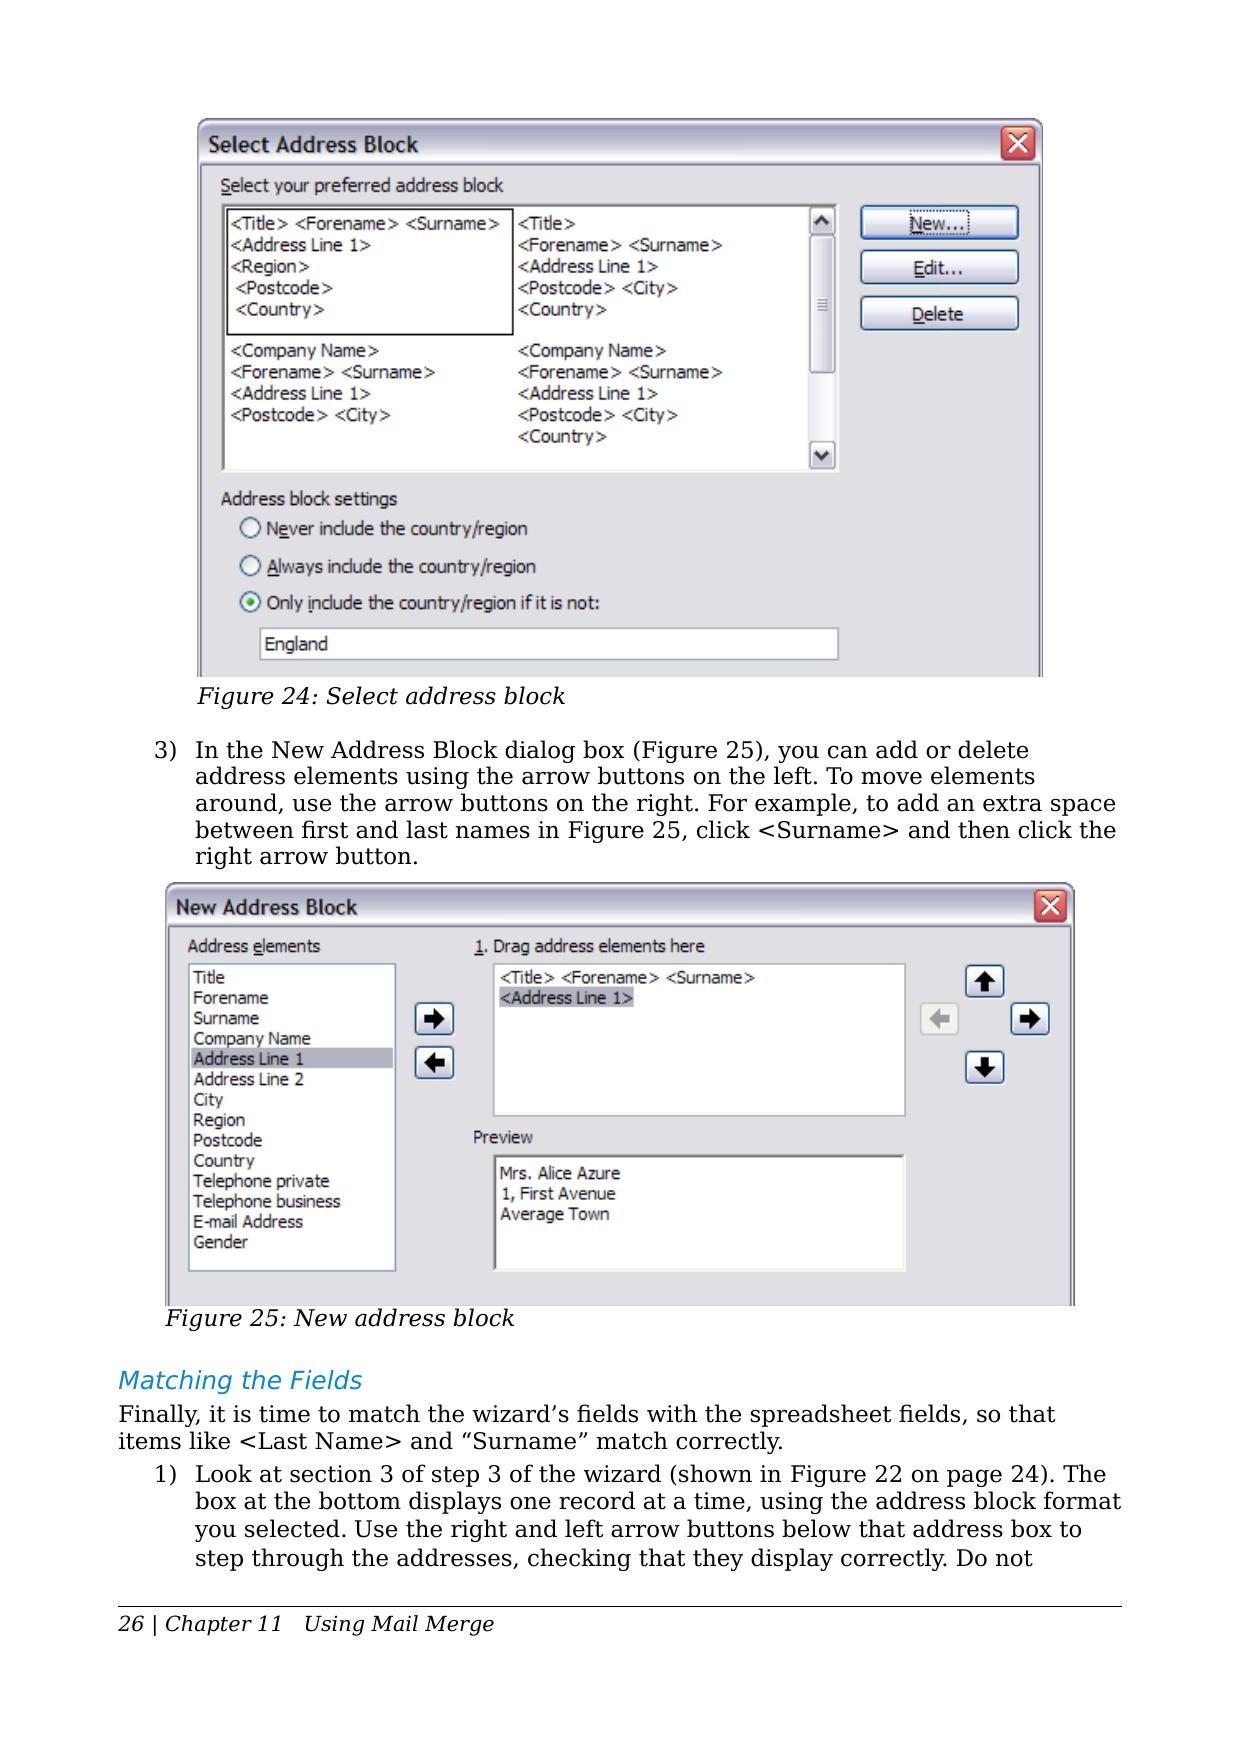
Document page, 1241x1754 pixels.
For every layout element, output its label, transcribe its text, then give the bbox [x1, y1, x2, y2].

subtitle Matching the Fields [118, 1366, 1122, 1395]
list Finally, it is time to match the wizard’s fields with the spreadsheet fields, so that items like <Last Name> and “Surname” match correctly. [118, 1401, 1122, 1455]
picture [165, 882, 1075, 1306]
list Look at section 3 of step 3 of the wizard (shown in Figure 22 on page 24). The box at the bottom displays one record at a time, using the address block format you selected. Use the right and left arrow buttons below that address box to step through the addresses, checking that they display correctly. Do not [177, 1461, 1122, 1572]
text Figure 25: New address block [165, 1306, 1075, 1332]
picture [197, 118, 1043, 677]
text Figure 24: Select address block [197, 683, 1043, 710]
list In the New Address Block dialog box (Figure 25), you can add or delete address elements using the arrow buttons on the left. To move elements around, use the arrow buttons on the right. For example, to add an extra space between first and last names in Figure 25, click <Surname> and then click the right arrow button. [177, 737, 1122, 870]
